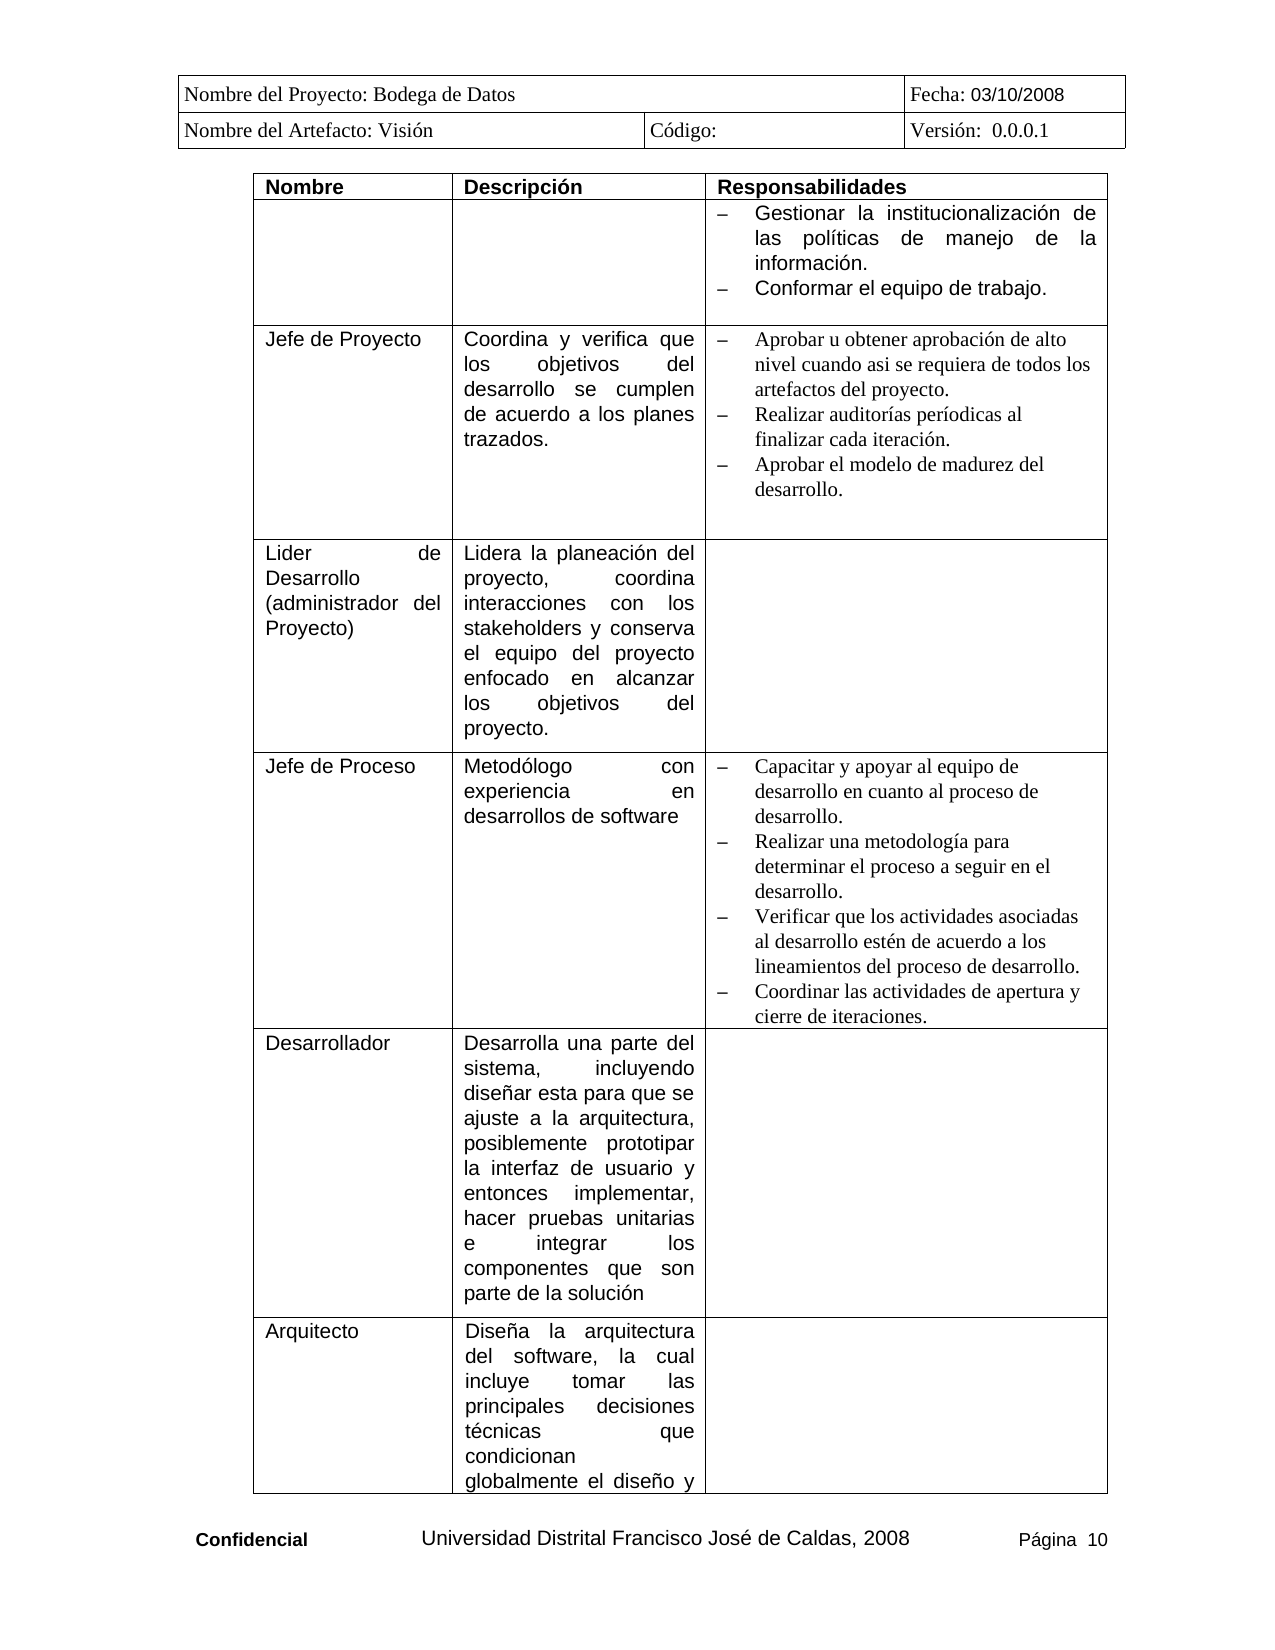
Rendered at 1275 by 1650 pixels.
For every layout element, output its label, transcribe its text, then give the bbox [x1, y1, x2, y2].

table_cell Desarrollador [254, 1029, 452, 1317]
table_cell [706, 1318, 1107, 1493]
table_cell [706, 1029, 1107, 1317]
table_header Nombre [254, 174, 452, 199]
table_cell Diseña la arquitectura del software, la cual incluye tomar las principales decisiones técnicas que condicionan globalmente el diseño y [453, 1318, 705, 1493]
table_cell [706, 540, 1107, 752]
table_cell [453, 200, 705, 325]
table_cell Jefe de Proceso [254, 753, 452, 1028]
table_cell [254, 200, 452, 325]
table_cell Desarrolla una parte del sistema, incluyendo diseñar esta para que se ajuste a la arquitectura, posiblemente prototipar la interfaz de usuario y entonces implementar, hacer pruebas unitarias e integrar los componentes que son parte de la solución [453, 1029, 705, 1317]
table_cell Aprobar u obtener aprobación de alto nivel cuando asi se requiera de todos los artefactos del proyecto. Realizar auditorías períodicas al finalizar cada iteración. Aprobar el modelo de madurez del desarrollo. [706, 326, 1107, 539]
table_cell Arquitecto [254, 1318, 452, 1493]
table_header Descripción [453, 174, 705, 199]
table_cell Lidera la planeación del proyecto, coordina interacciones con los stakeholders y conserva el equipo del proyecto enfocado en alcanzar los objetivos del proyecto. [453, 540, 705, 752]
table_cell Coordina y verifica que los objetivos del desarrollo se cumplen de acuerdo a los planes trazados. [453, 326, 705, 539]
table_cell Lider de Desarrollo (administrador del Proyecto) [254, 540, 452, 752]
table_cell Aprobar los artefactos visión, especificación de requisitos funcionales, especificación de requisitos de soporte, plan general de trabajo y cronograma. Garantizar el flujo de recursos necesarios para el logro de los objetivos del proyecto. Realizar auditorías al final de cada fase. Gestionar la institucionalización de las políticas de manejo de la información. Conformar el equipo de trabajo. [706, 200, 1107, 325]
table_cell Jefe de Proyecto [254, 326, 452, 539]
table_cell Metodólogo con experiencia en desarrollos de software [453, 753, 705, 1028]
table_cell Capacitar y apoyar al equipo de desarrollo en cuanto al proceso de desarrollo. Realizar una metodología para determinar el proceso a seguir en el desarrollo. Verificar que los actividades asociadas al desarrollo estén de acuerdo a los lineamientos del proceso de desarrollo. Coordinar las actividades de apertura y cierre de iteraciones. [706, 753, 1107, 1028]
table_header Responsabilidades [706, 174, 1107, 199]
